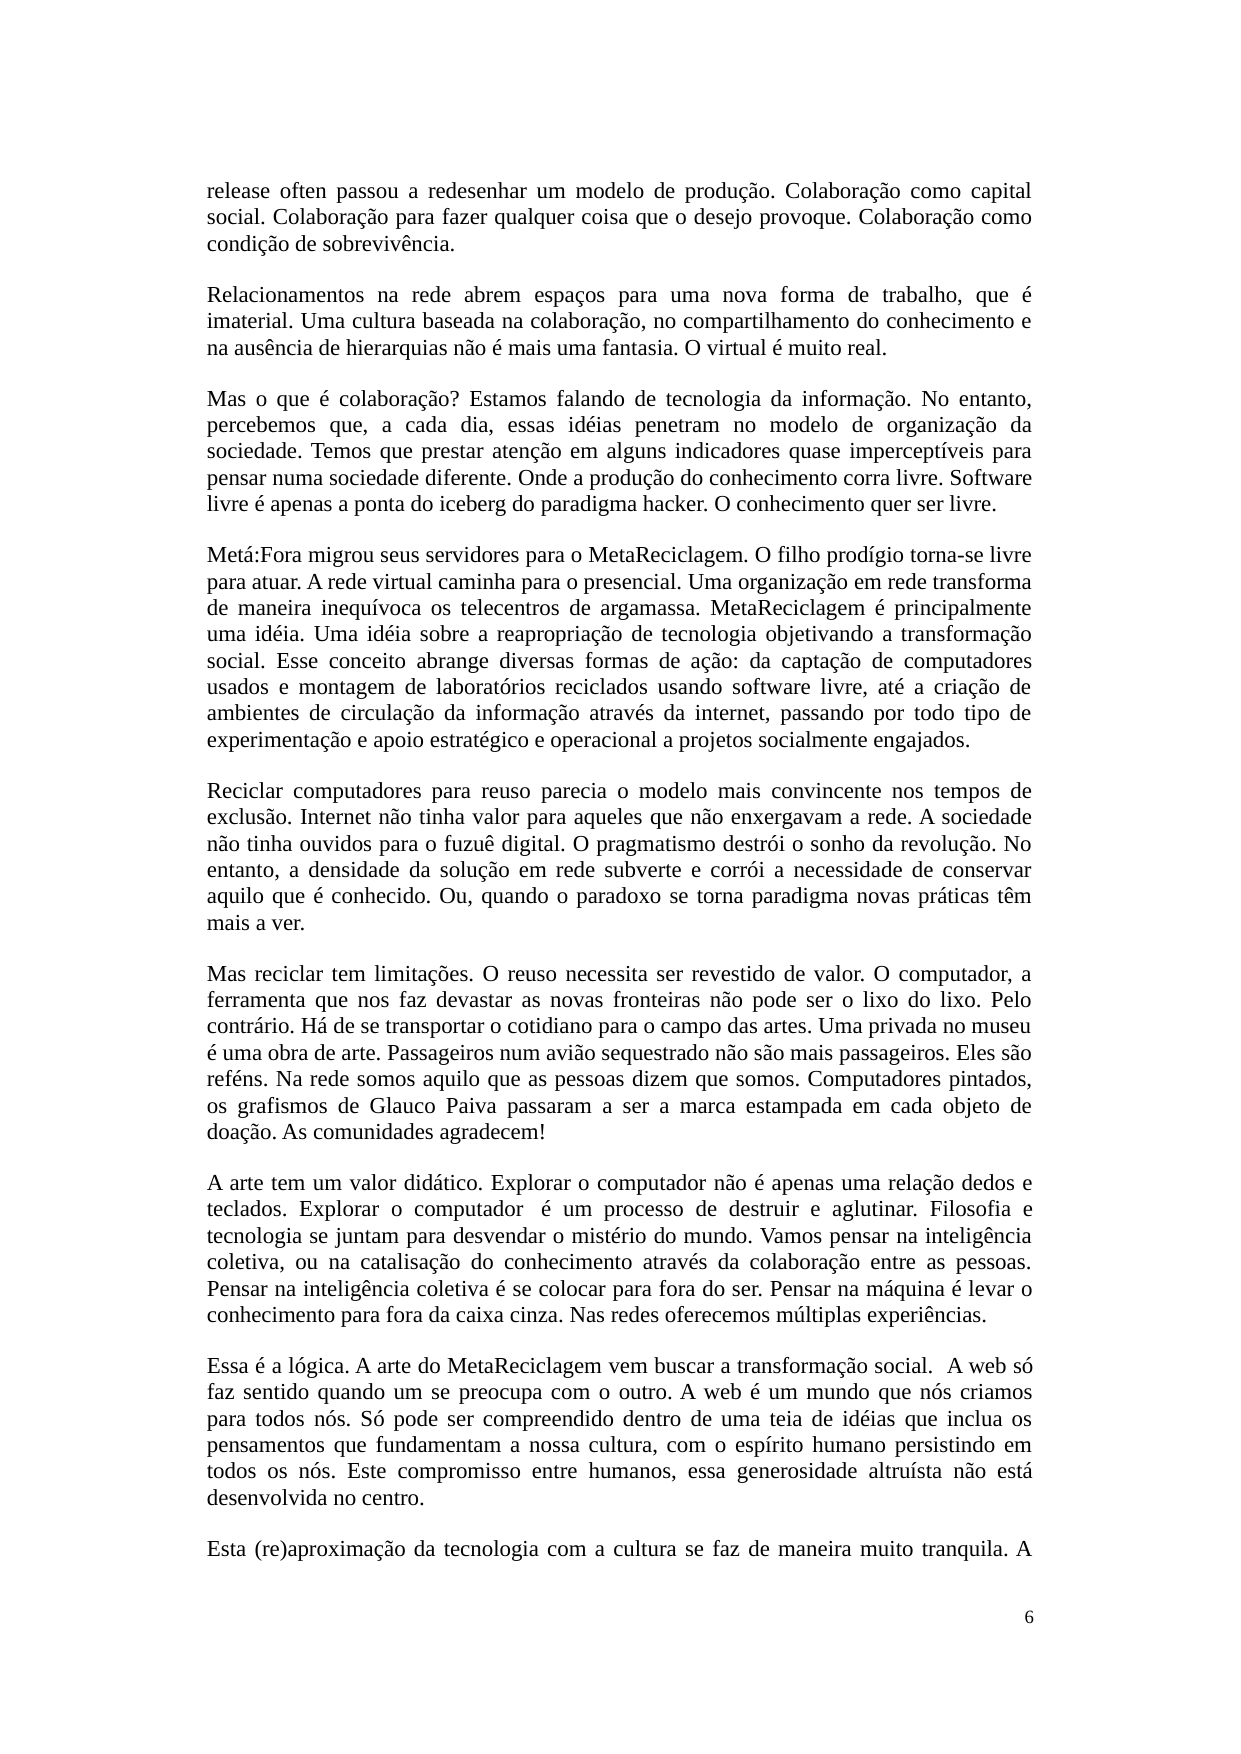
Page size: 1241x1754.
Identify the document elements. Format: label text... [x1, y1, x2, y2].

text Mas o que é colaboração? Estamos falando de tecnologia da informação. No entanto, percebemos que, a cada dia, essas idéias penetram no modelo de organização da sociedade. Temos que prestar atenção em alguns indicadores quase imperceptíveis para pensar numa sociedade diferente. Onde a produção do conhecimento corra livre. Software livre é apenas a ponta do iceberg do paradigma hacker. O conhecimento quer ser livre. [207, 385, 1033, 517]
text Essa é a lógica. A arte do MetaReciclagem vem buscar a transformação social. A web só faz sentido quando um se preocupa com o outro. A web é um mundo que nós criamos para todos nós. Só pode ser compreendido dentro de uma teia de idéias que inclua os pensamentos que fundamentam a nossa cultura, com o espírito humano persistindo em todos os nós. Este compromisso entre humanos, essa generosidade altruísta não está desenvolvida no centro. [207, 1352, 1033, 1510]
text Esta (re)aproximação da tecnologia com a cultura se faz de maneira muito tranquila. A [207, 1535, 1033, 1561]
text Relacionamentos na rede abrem espaços para uma nova forma de trabalho, que é imaterial. Uma cultura baseada na colaboração, no compartilhamento do conhecimento e na ausência de hierarquias não é mais uma fantasia. O virtual é muito real. [207, 281, 1033, 360]
text Metá:Fora migrou seus servidores para o MetaReciclagem. O filho prodígio torna-se livre para atuar. A rede virtual caminha para o presencial. Uma organização em rede transforma de maneira inequívoca os telecentros de argamassa. MetaReciclagem é principalmente uma idéia. Uma idéia sobre a reapropriação de tecnologia objetivando a transformação social. Esse conceito abrange diversas formas de ação: da captação de computadores usados e montagem de laboratórios reciclados usando software livre, até a criação de ambientes de circulação da informação através da internet, passando por todo tipo de experimentação e apoio estratégico e operacional a projetos socialmente engajados. [207, 541, 1033, 752]
text release often passou a redesenhar um modelo de produção. Colaboração como capital social. Colaboração para fazer qualquer coisa que o desejo provoque. Colaboração como condição de sobrevivência. [207, 177, 1033, 256]
text A arte tem um valor didático. Explorar o computador não é apenas uma relação dedos e teclados. Explorar o computador é um processo de destruir e aglutinar. Filosofia e tecnologia se juntam para desvendar o mistério do mundo. Vamos pensar na inteligência coletiva, ou na catalisação do conhecimento através da colaboração entre as pessoas. Pensar na inteligência coletiva é se colocar para fora do ser. Pensar na máquina é levar o conhecimento para fora da caixa cinza. Nas redes oferecemos múltiplas experiências. [207, 1169, 1033, 1327]
text Mas reciclar tem limitações. O reuso necessita ser revestido de valor. O computador, a ferramenta que nos faz devastar as novas fronteiras não pode ser o lixo do lixo. Pelo contrário. Há de se transportar o cotidiano para o campo das artes. Uma privada no museu é uma obra de arte. Passageiros num avião sequestrado não são mais passageiros. Eles são reféns. Na rede somos aquilo que as pessoas dizem que somos. Computadores pintados, os grafismos de Glauco Paiva passaram a ser a marca estampada em cada objeto de doação. As comunidades agradecem! [207, 960, 1033, 1144]
text Reciclar computadores para reuso parecia o modelo mais convincente nos tempos de exclusão. Internet não tinha valor para aqueles que não enxergavam a rede. A sociedade não tinha ouvidos para o fuzuê digital. O pragmatismo destrói o sonho da revolução. No entanto, a densidade da solução em rede subverte e corrói a necessidade de conservar aquilo que é conhecido. Ou, quando o paradoxo se torna paradigma novas práticas têm mais a ver. [207, 777, 1033, 935]
